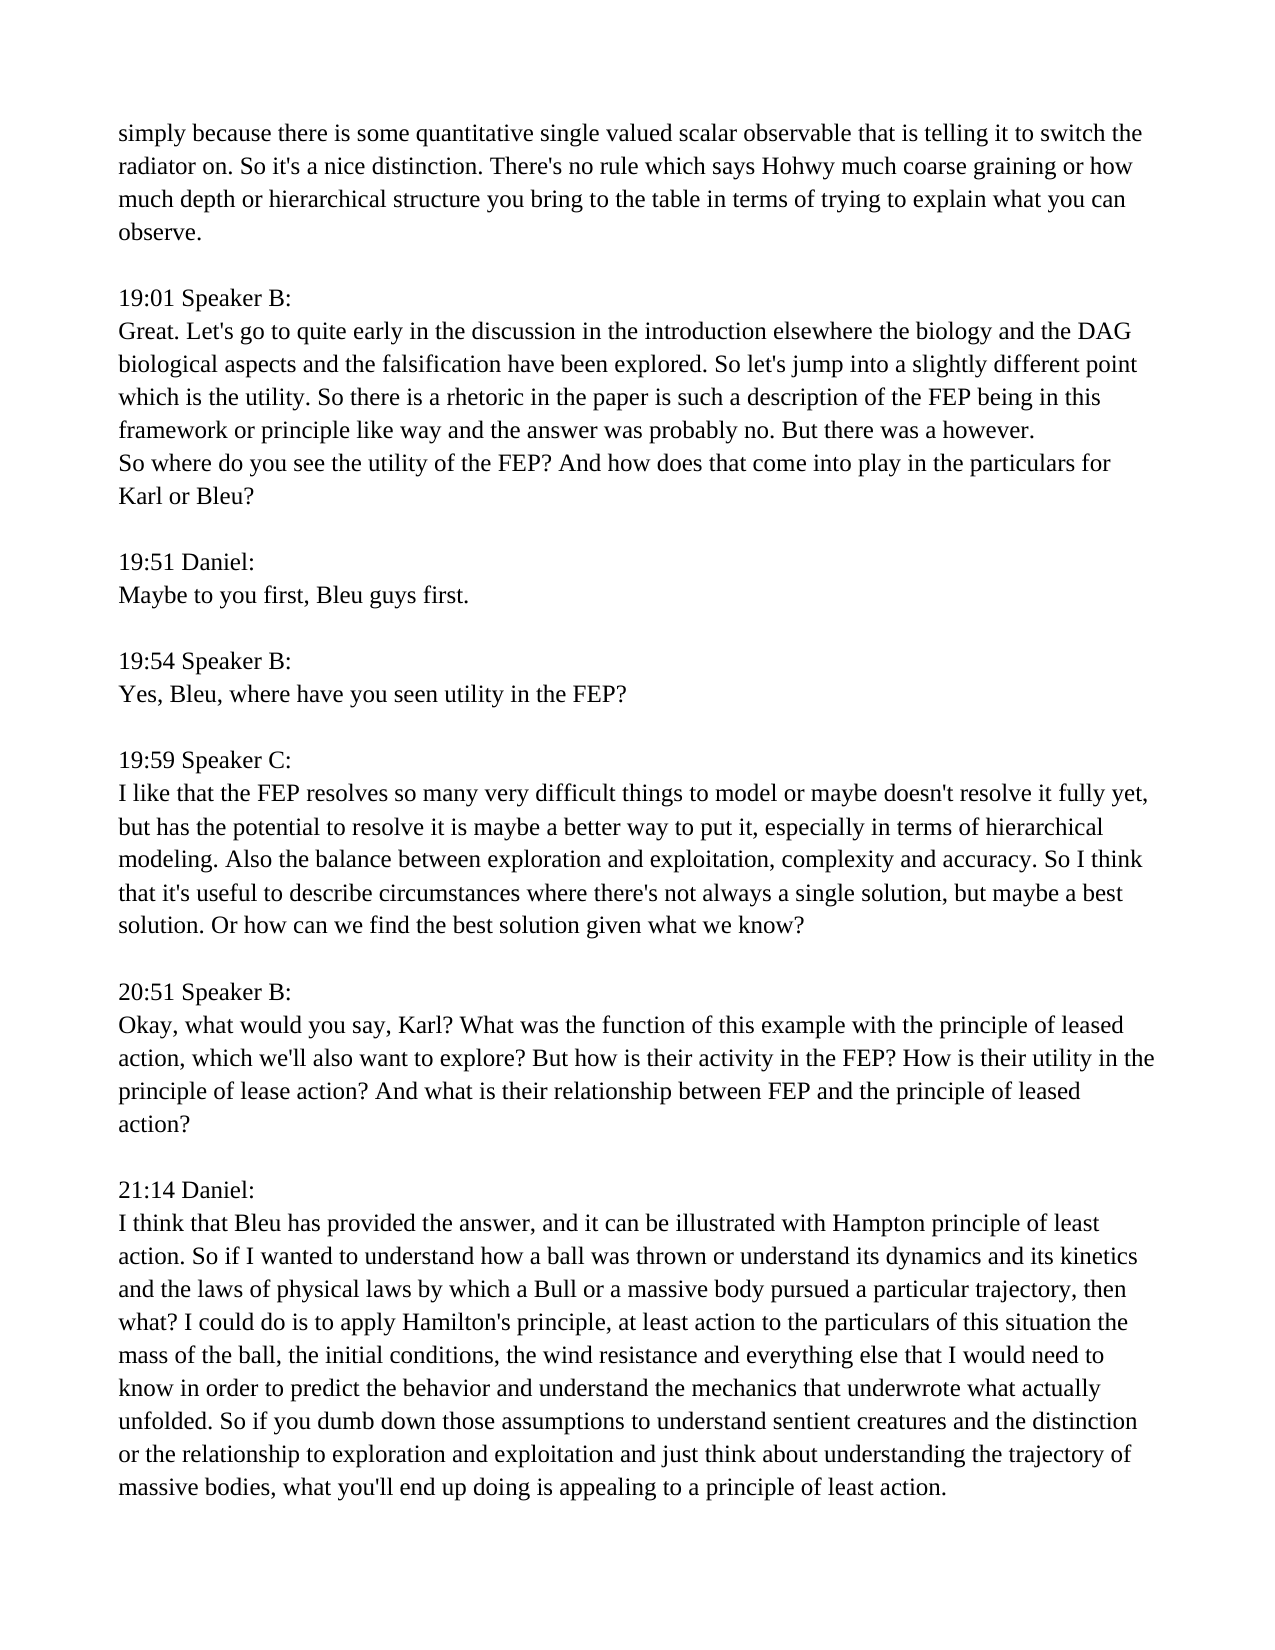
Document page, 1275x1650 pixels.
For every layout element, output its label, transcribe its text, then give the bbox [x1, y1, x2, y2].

text 19:01 Speaker B: [118, 283, 1157, 312]
text 19:54 Speaker B: [118, 646, 1157, 675]
text 21:14 Daniel: [118, 1175, 1157, 1203]
text I like that the FEP resolves so many very difficult things to model or maybe doesn't resolve it fully yet, but has the potential to resolve it is maybe a better way to put it, especially in terms of hierarchical modeling. Also the balance between exploration and exploitation, complexity and accuracy. So I think that it's useful to describe circumstances where there's not always a single solution, but maybe a best solution. Or how can we find the best solution given what we know? [118, 778, 1157, 939]
text So where do you see the utility of the FEP? And how does that come into play in the particulars for Karl or Bleu? [118, 448, 1157, 510]
text 20:51 Speaker B: [118, 977, 1157, 1005]
text I think that Bleu has provided the answer, and it can be illustrated with Hampton principle of least action. So if I wanted to understand how a ball was thrown or understand its dynamics and its kinetics and the laws of physical laws by which a Bull or a massive body pursued a particular trajectory, then what? I could do is to apply Hamilton's principle, at least action to the particulars of this situation the mass of the ball, the initial conditions, the wind resistance and everything else that I would need to know in order to predict the behavior and understand the mechanics that underwrote what actually unfolded. So if you dumb down those assumptions to understand sentient creatures and the distinction or the relationship to exploration and exploitation and just think about understanding the trajectory of massive bodies, what you'll end up doing is appealing to a principle of least action. [118, 1208, 1157, 1501]
text Great. Let's go to quite early in the discussion in the introduction elsewhere the biology and the DAG biological aspects and the falsification have been explored. So let's jump into a slightly different point which is the utility. So there is a rhetoric in the paper is such a description of the FEP being in this framework or principle like way and the answer was probably no. But there was a however. [118, 316, 1157, 444]
text Yes, Bleu, where have you seen utility in the FEP? [118, 679, 1157, 708]
text Okay, what would you say, Karl? What was the function of this example with the principle of leased action, which we'll also want to explore? But how is their activity in the FEP? How is their utility in the principle of lease action? And what is their relationship between FEP and the principle of leased action? [118, 1010, 1157, 1137]
text Maybe to you first, Bleu guys first. [118, 580, 1157, 609]
text 19:51 Daniel: [118, 547, 1157, 576]
text 19:59 Speaker C: [118, 746, 1157, 774]
text simply because there is some quantitative single valued scalar observable that is telling it to switch the radiator on. So it's a nice distinction. There's no rule which says Hohwy much coarse graining or how much depth or hierarchical structure you bring to the table in terms of trying to explain what you can observe. [118, 118, 1157, 246]
